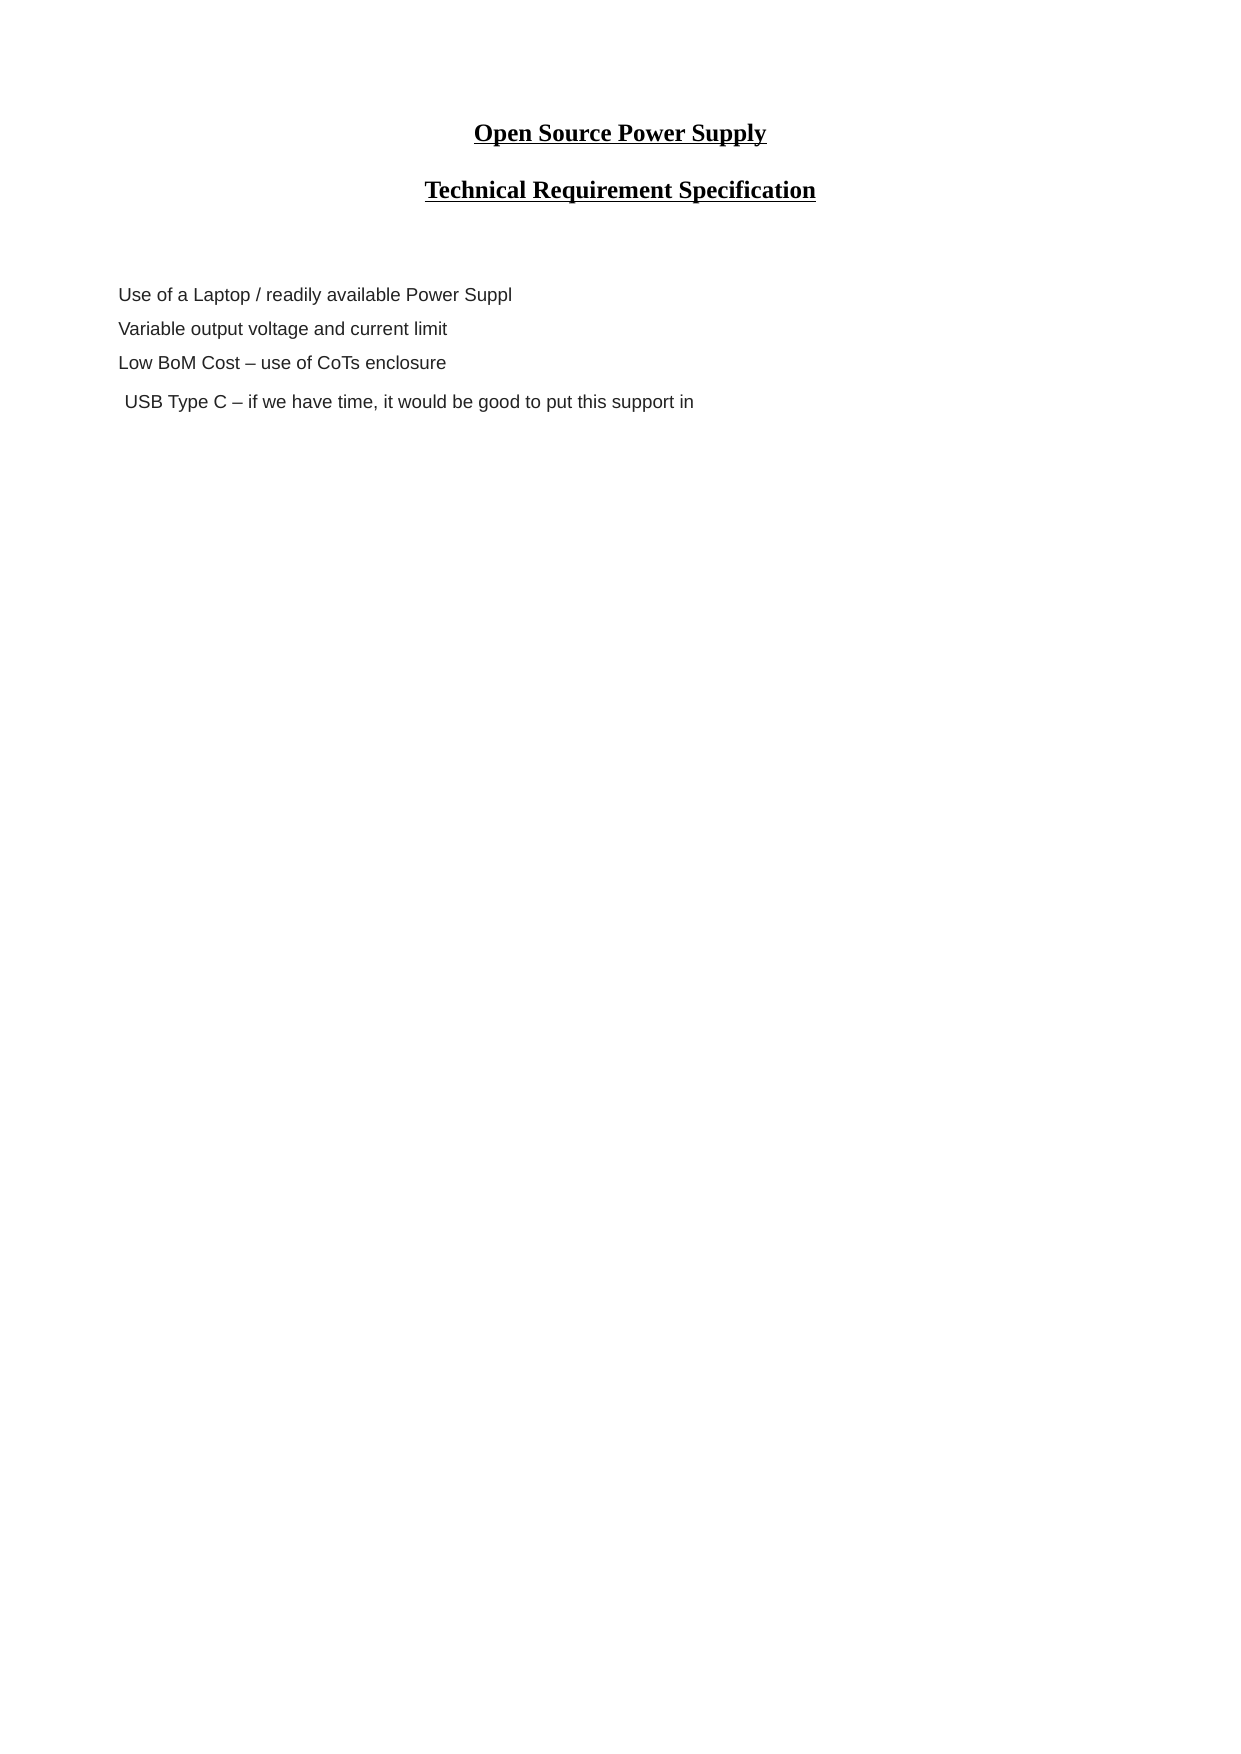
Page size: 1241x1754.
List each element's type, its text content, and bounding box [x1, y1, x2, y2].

text Open Source Power Supply [118, 118, 1122, 147]
text USB Type C – if we have time, it would be good to put this support in [118, 386, 1122, 414]
text Variable output voltage and current limit [118, 317, 1122, 339]
text Technical Requirement Specification [118, 176, 1122, 204]
text Use of a Laptop / readily available Power Suppl [118, 283, 1122, 305]
text Low BoM Cost – use of CoTs enclosure [118, 352, 1122, 373]
